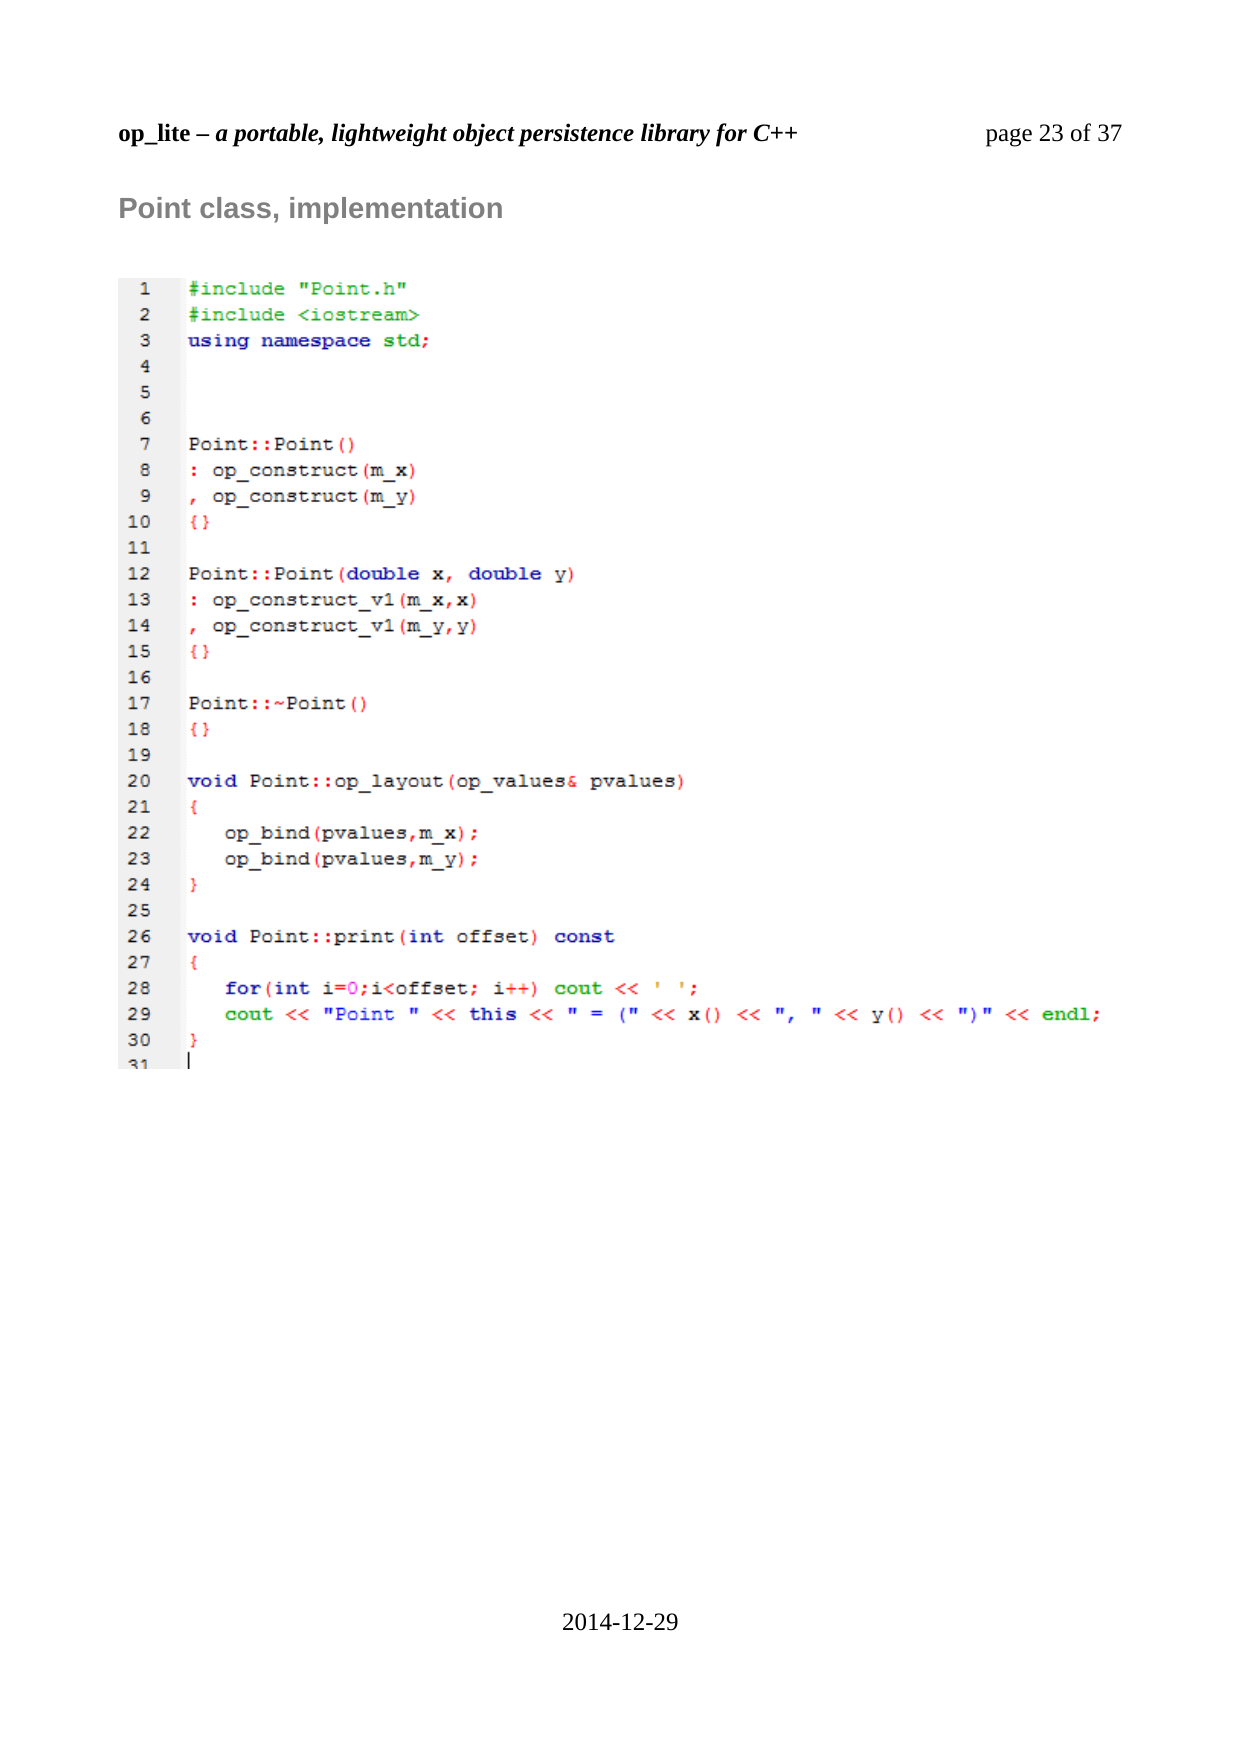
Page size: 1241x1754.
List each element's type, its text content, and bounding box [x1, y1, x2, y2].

picture [118, 278, 1123, 1069]
subtitle Point class, implementation [118, 191, 1122, 224]
